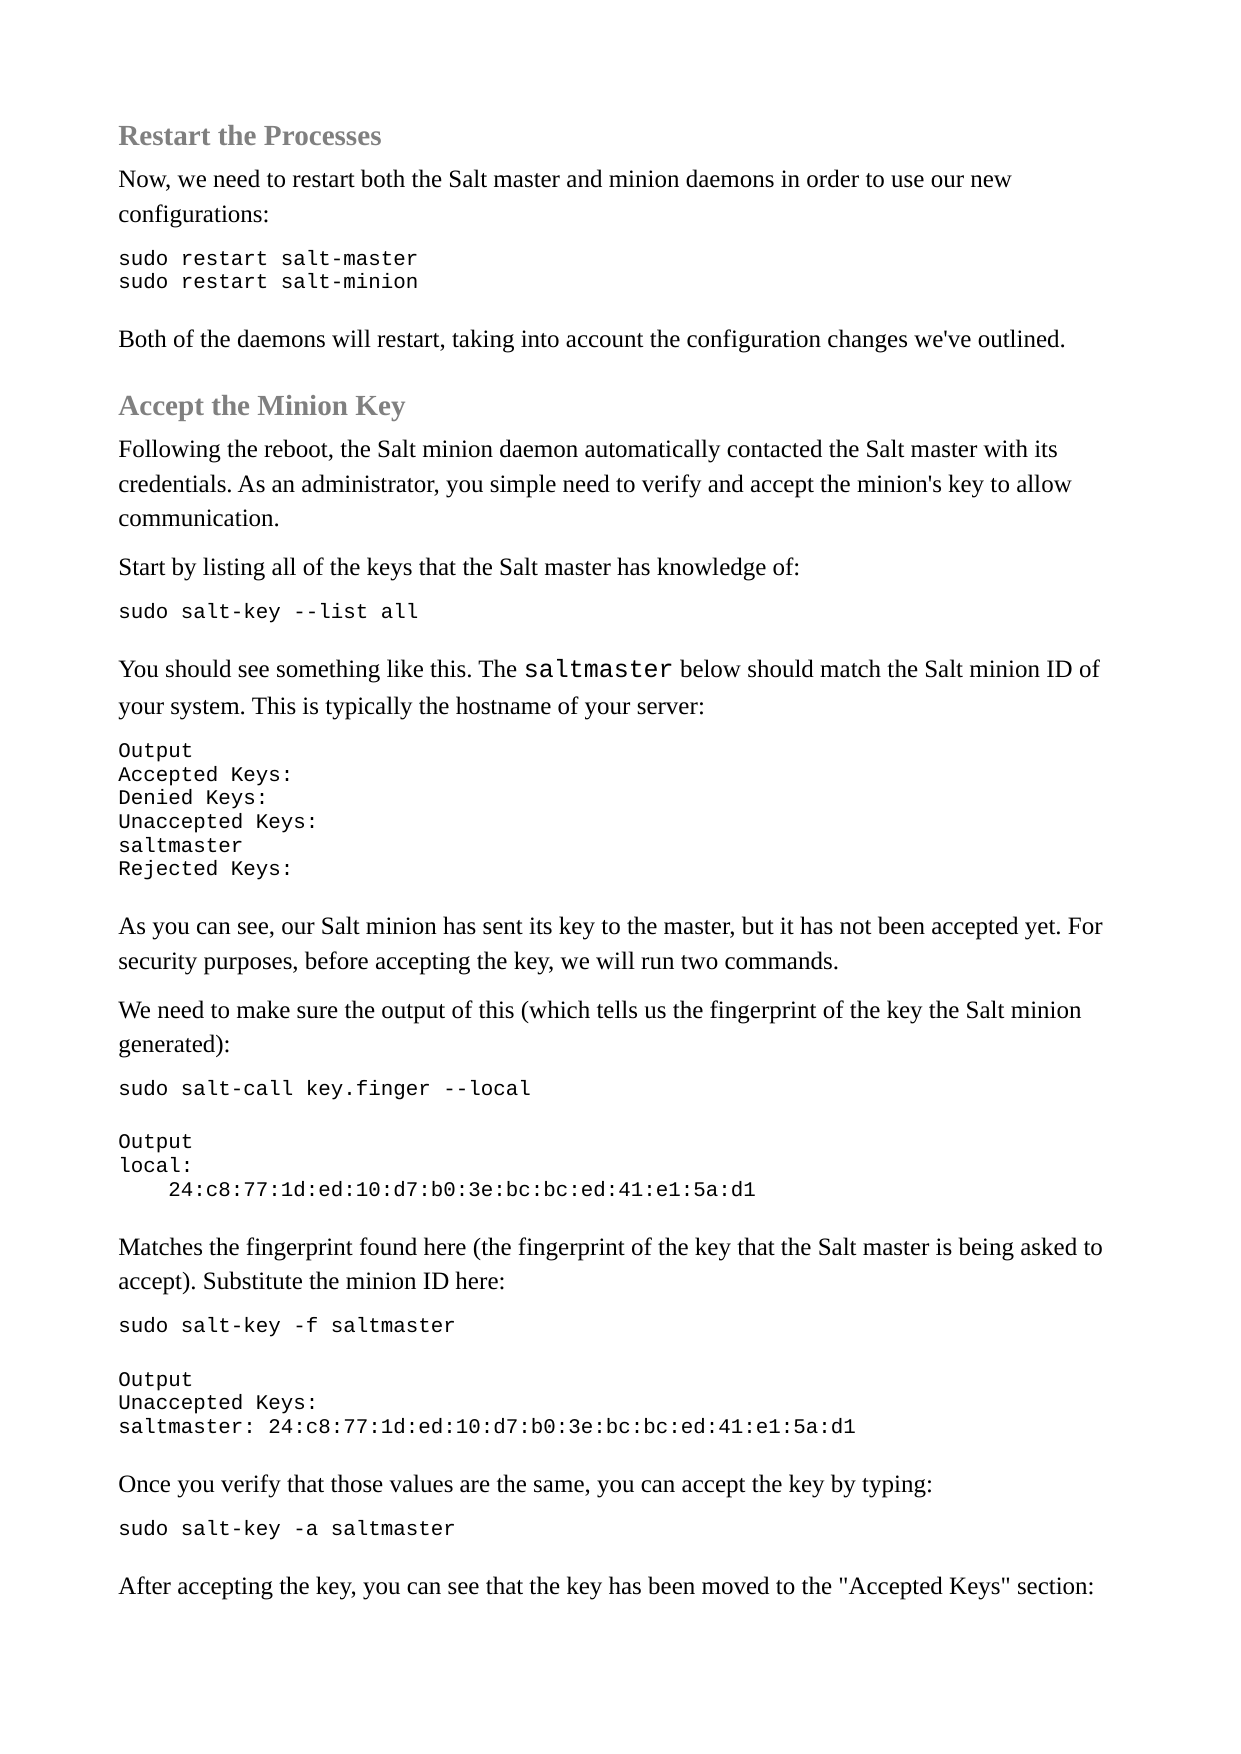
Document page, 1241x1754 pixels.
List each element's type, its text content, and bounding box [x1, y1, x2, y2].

text Unaccepted Keys: [118, 811, 1122, 834]
text Output [118, 740, 1122, 764]
text sudo salt-key -f saltmaster [118, 1316, 1122, 1339]
text Both of the daemons will restart, taking into account the configuration changes we've outlined. [118, 324, 1122, 353]
text As you can see, our Salt minion has sent its key to the master, but it has not been accepted yet. For security purposes, before accepting the key, we will run two commands. [118, 911, 1122, 974]
text Output [118, 1132, 1122, 1155]
subtitle Restart the Processes [118, 118, 1122, 152]
text Matches the fingerprint found here (the fingerprint of the key that the Salt master is being asked to accept). Substitute the minion ID here: [118, 1232, 1122, 1295]
text Once you verify that those values are the same, you can accept the key by typing: [118, 1469, 1122, 1498]
text We need to make sure the output of this (which tells us the fingerprint of the key the Salt minion generated): [118, 995, 1122, 1058]
text saltmaster: 24:c8:77:1d:ed:10:d7:b0:3e:bc:bc:ed:41:e1:5a:d1 [118, 1416, 1122, 1439]
text saltmaster [118, 834, 1122, 858]
text sudo salt-key --list all [118, 601, 1122, 625]
text You should see something like this. The saltmaster below should match the Salt minion ID of your system. This is typically the hostname of your server: [118, 654, 1122, 720]
text After accepting the key, you can see that the key has been moved to the "Accepted Keys" section: [118, 1571, 1122, 1600]
text sudo salt-call key.finger --local [118, 1078, 1122, 1102]
text sudo salt-key -a saltmaster [118, 1518, 1122, 1542]
text sudo restart salt-minion [118, 271, 1122, 295]
text Output [118, 1369, 1122, 1392]
text Accepted Keys: [118, 764, 1122, 787]
text Denied Keys: [118, 787, 1122, 811]
text Now, we need to restart both the Salt master and minion daemons in order to use our new configurations: [118, 164, 1122, 227]
text Rejected Keys: [118, 858, 1122, 882]
text Unaccepted Keys: [118, 1392, 1122, 1416]
text sudo restart salt-master [118, 248, 1122, 271]
text Following the reboot, the Salt minion daemon automatically contacted the Salt master with its credentials. As an administrator, you simple need to verify and accept the minion's key to allow communication. [118, 434, 1122, 532]
text 24:c8:77:1d:ed:10:d7:b0:3e:bc:bc:ed:41:e1:5a:d1 [118, 1179, 1122, 1202]
text Start by listing all of the keys that the Salt master has knowledge of: [118, 552, 1122, 581]
text local: [118, 1155, 1122, 1179]
subtitle Accept the Minion Key [118, 388, 1122, 422]
